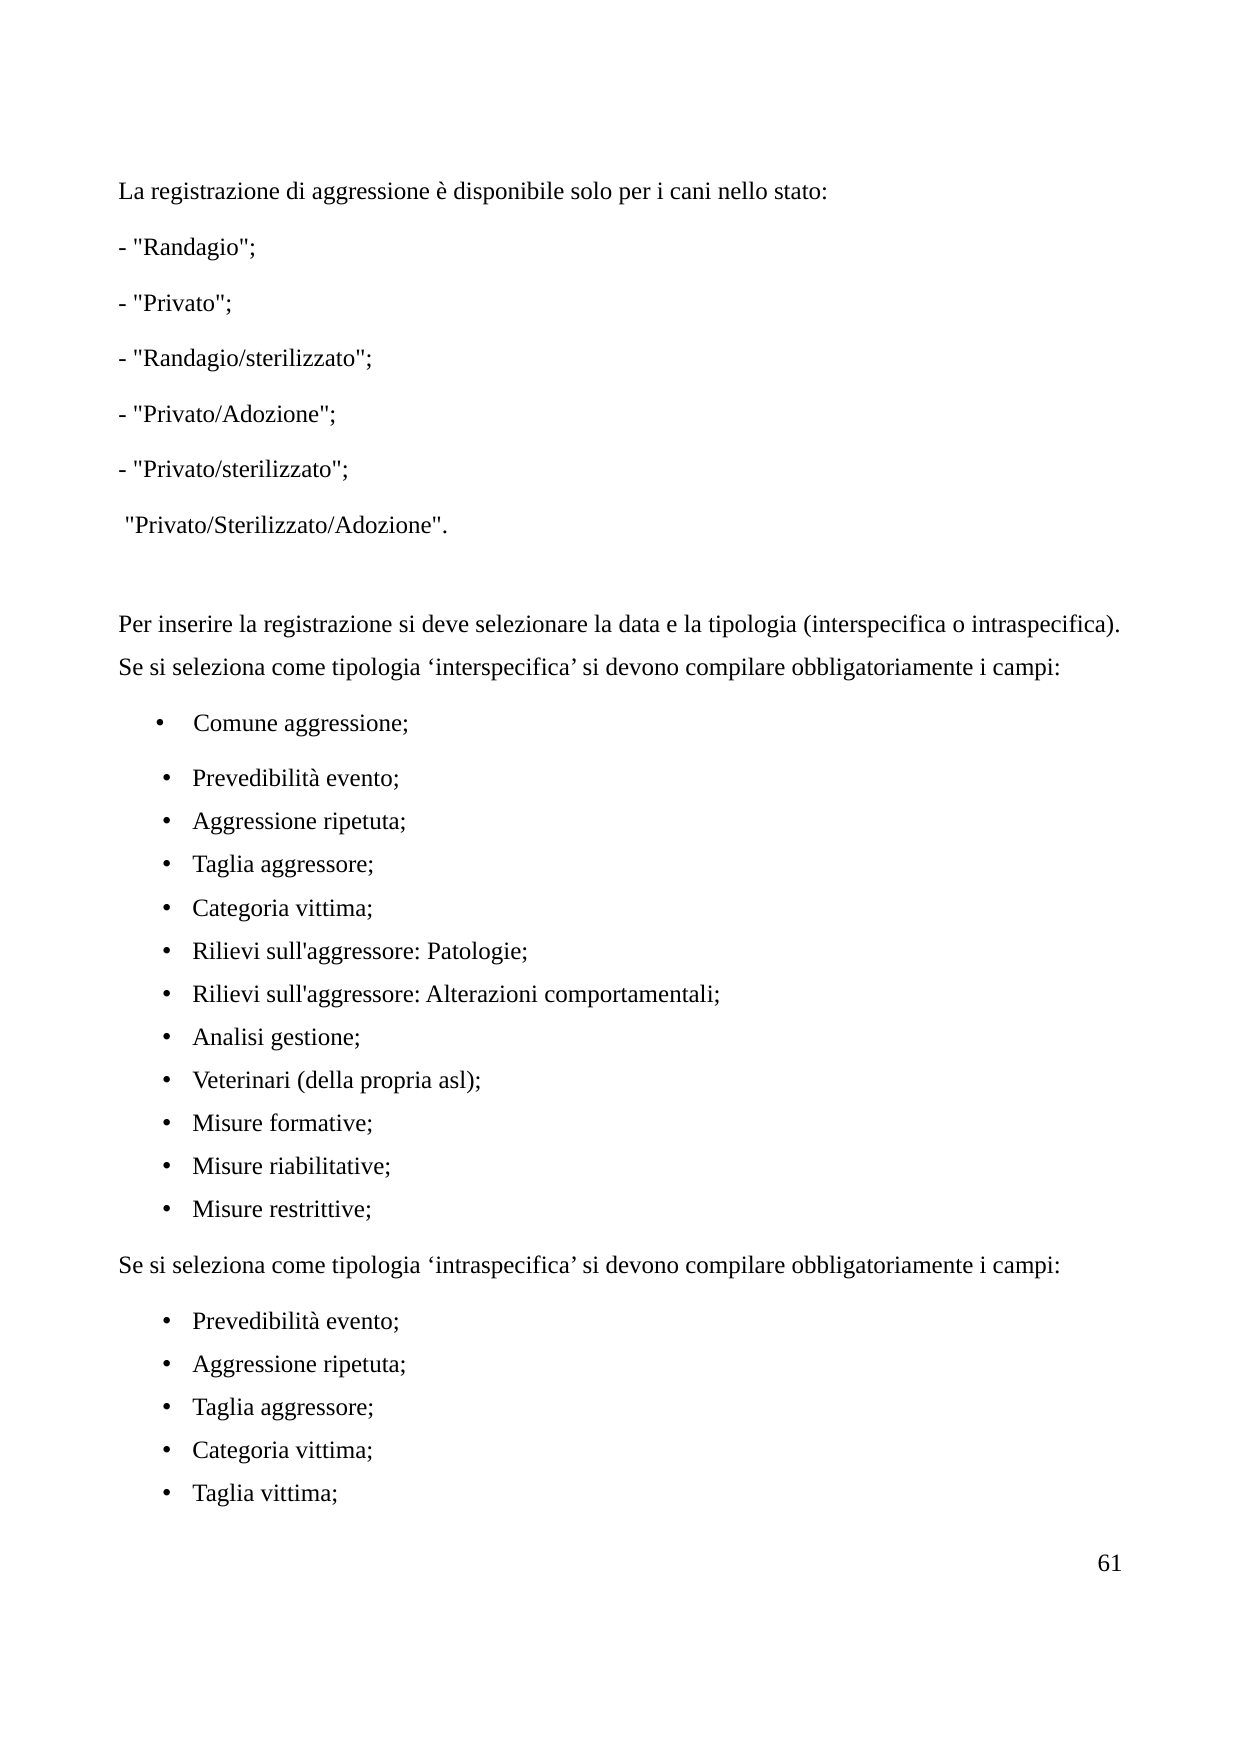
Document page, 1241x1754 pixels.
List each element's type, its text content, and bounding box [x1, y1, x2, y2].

text "Privato/Sterilizzato/Adozione". [118, 510, 1122, 539]
list Misure restrittive; [162, 1194, 1122, 1223]
list Taglia aggressore; [162, 1392, 1122, 1421]
text Per inserire la registrazione si deve selezionare la data e la tipologia (interspecifica o intraspecifica). Se si seleziona come tipologia ‘interspecifica’ si devono compilare obbligatoriamente i campi: [118, 566, 1122, 681]
list Categoria vittima; [162, 1435, 1122, 1464]
list Analisi gestione; [162, 1022, 1122, 1051]
list Rilievi sull'aggressore: Alterazioni comportamentali; [162, 979, 1122, 1008]
text - "Randagio"; [118, 232, 1122, 261]
list Aggressione ripetuta; [162, 1349, 1122, 1378]
text - "Randagio/sterilizzato"; [118, 343, 1122, 372]
text - "Privato/sterilizzato"; [118, 454, 1122, 483]
text - "Privato"; [118, 288, 1122, 316]
list Misure formative; [162, 1108, 1122, 1137]
text La registrazione di aggressione è disponibile solo per i cani nello stato: [118, 176, 1122, 205]
list Categoria vittima; [162, 893, 1122, 921]
list Rilievi sull'aggressore: Patologie; [162, 936, 1122, 964]
list Veterinari (della propria asl); [162, 1065, 1122, 1094]
text - "Privato/Adozione"; [118, 399, 1122, 428]
text Se si seleziona come tipologia ‘intraspecifica’ si devono compilare obbligatoriamente i campi: [118, 1250, 1122, 1279]
list Taglia aggressore; [162, 849, 1122, 878]
list Comune aggressione; [156, 708, 1122, 736]
list Prevedibilità evento; [162, 763, 1122, 792]
list Aggressione ripetuta; [162, 806, 1122, 835]
list Taglia vittima; [162, 1478, 1122, 1507]
list Prevedibilità evento; [162, 1306, 1122, 1334]
list Misure riabilitative; [162, 1151, 1122, 1180]
